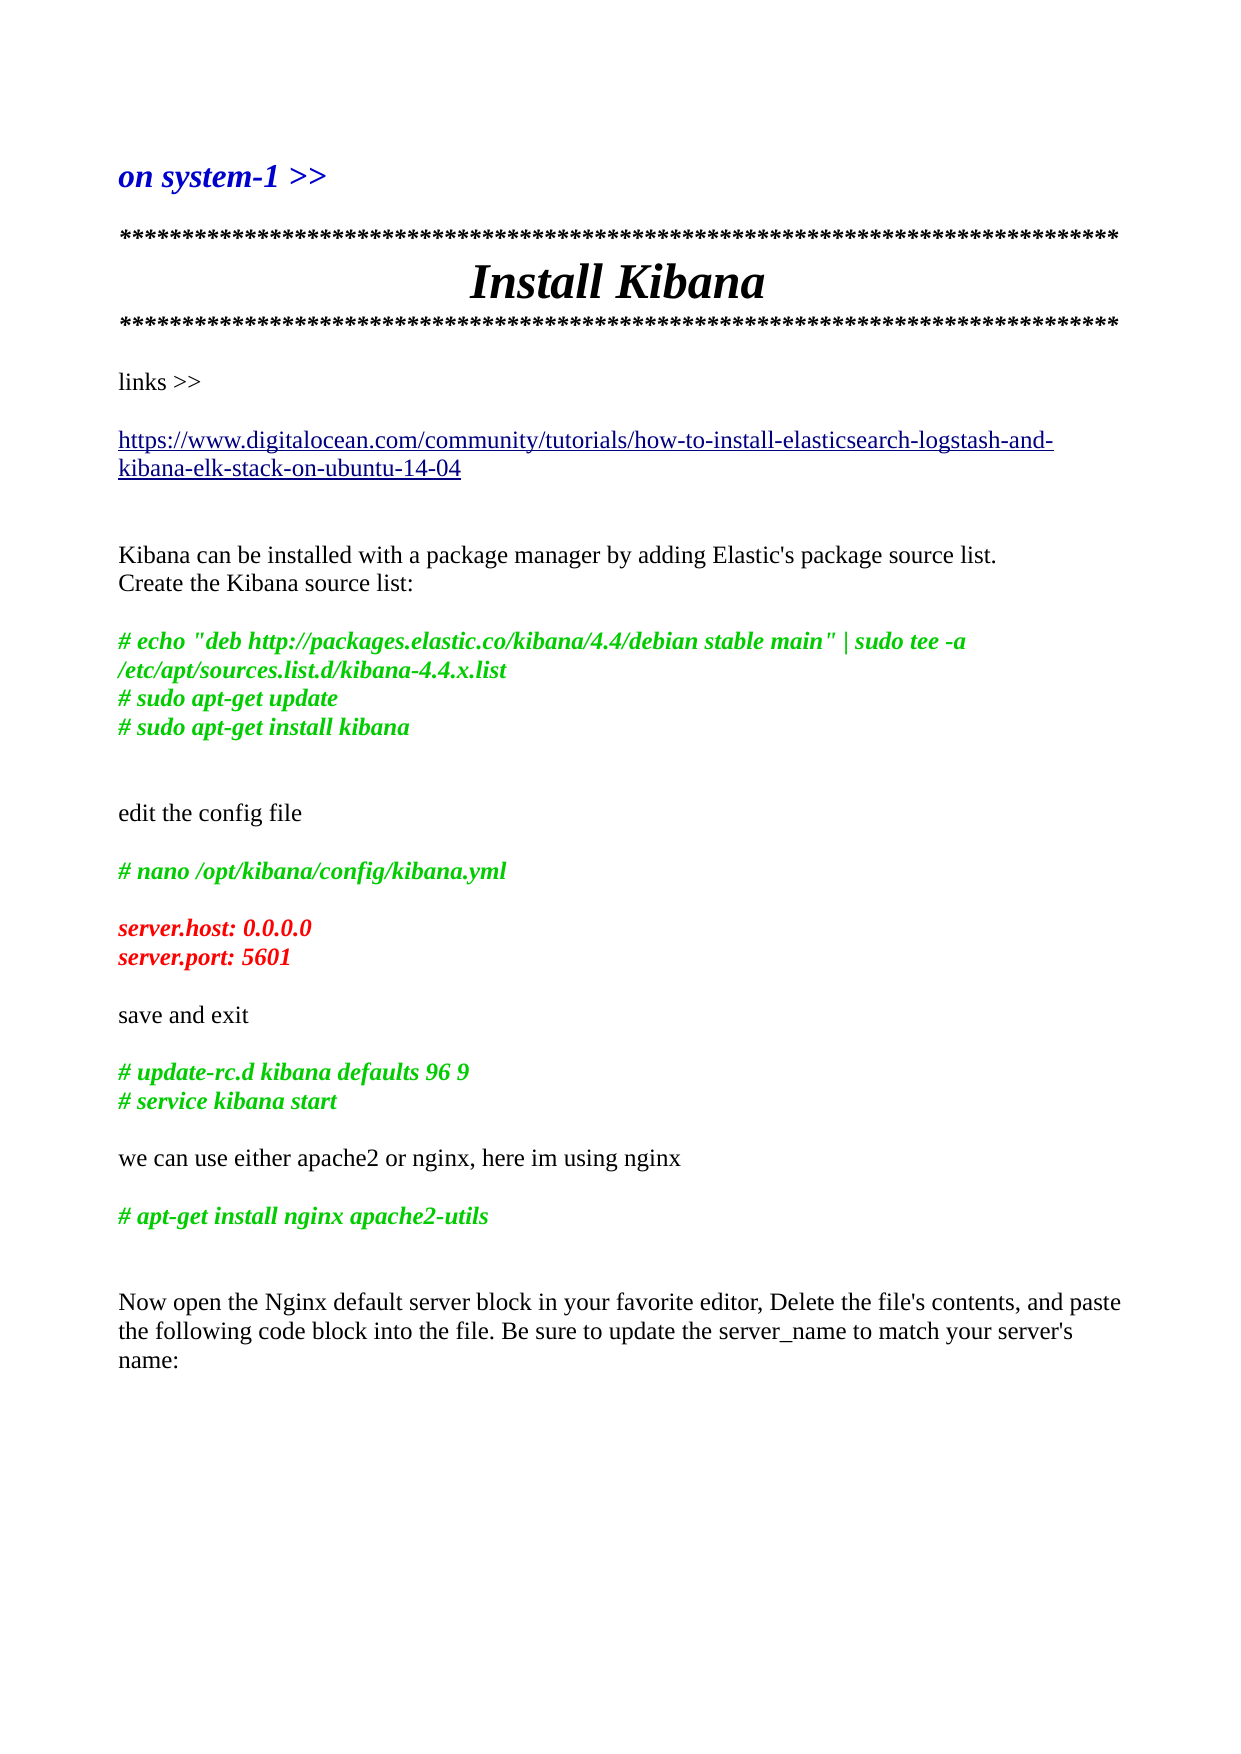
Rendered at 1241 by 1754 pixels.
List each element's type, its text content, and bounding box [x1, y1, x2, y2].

text Install Kibana [118, 252, 1122, 310]
text edit the config file [118, 798, 1122, 827]
text # apt-get install nginx apache2-utils [118, 1201, 1122, 1230]
text # sudo apt-get install kibana [118, 712, 1122, 741]
text links >> [118, 367, 1122, 396]
text # service kibana start [118, 1086, 1122, 1115]
text # echo "deb http://packages.elastic.co/kibana/4.4/debian stable main" | sudo tee -a /etc/apt/sources.list.d/kibana-4.4.x.list [118, 626, 1122, 683]
text https://www.digitalocean.com/community/tutorials/how-to-install-elasticsearch-logstash-and-kibana-elk-stack-on-ubuntu-14-04 [118, 425, 1122, 482]
text # update-rc.d kibana defaults 96 9 [118, 1057, 1122, 1086]
text ******************************************************************************** [118, 223, 1122, 252]
text Create the Kibana source list: [118, 568, 1122, 597]
text Kibana can be installed with a package manager by adding Elastic's package source list. [118, 540, 1122, 568]
text we can use either apache2 or nginx, here im using nginx [118, 1143, 1122, 1172]
text # sudo apt-get update [118, 683, 1122, 712]
text server.host: 0.0.0.0 [118, 913, 1122, 942]
text Now open the Nginx default server block in your favorite editor, Delete the file's contents, and paste the following code block into the file. Be sure to update the server_name to match your server's name: [118, 1287, 1122, 1373]
text ******************************************************************************** [118, 310, 1122, 338]
text # nano /opt/kibana/config/kibana.yml [118, 856, 1122, 885]
text server.port: 5601 [118, 942, 1122, 971]
text on system-1 >> [118, 156, 1122, 195]
text save and exit [118, 1000, 1122, 1028]
